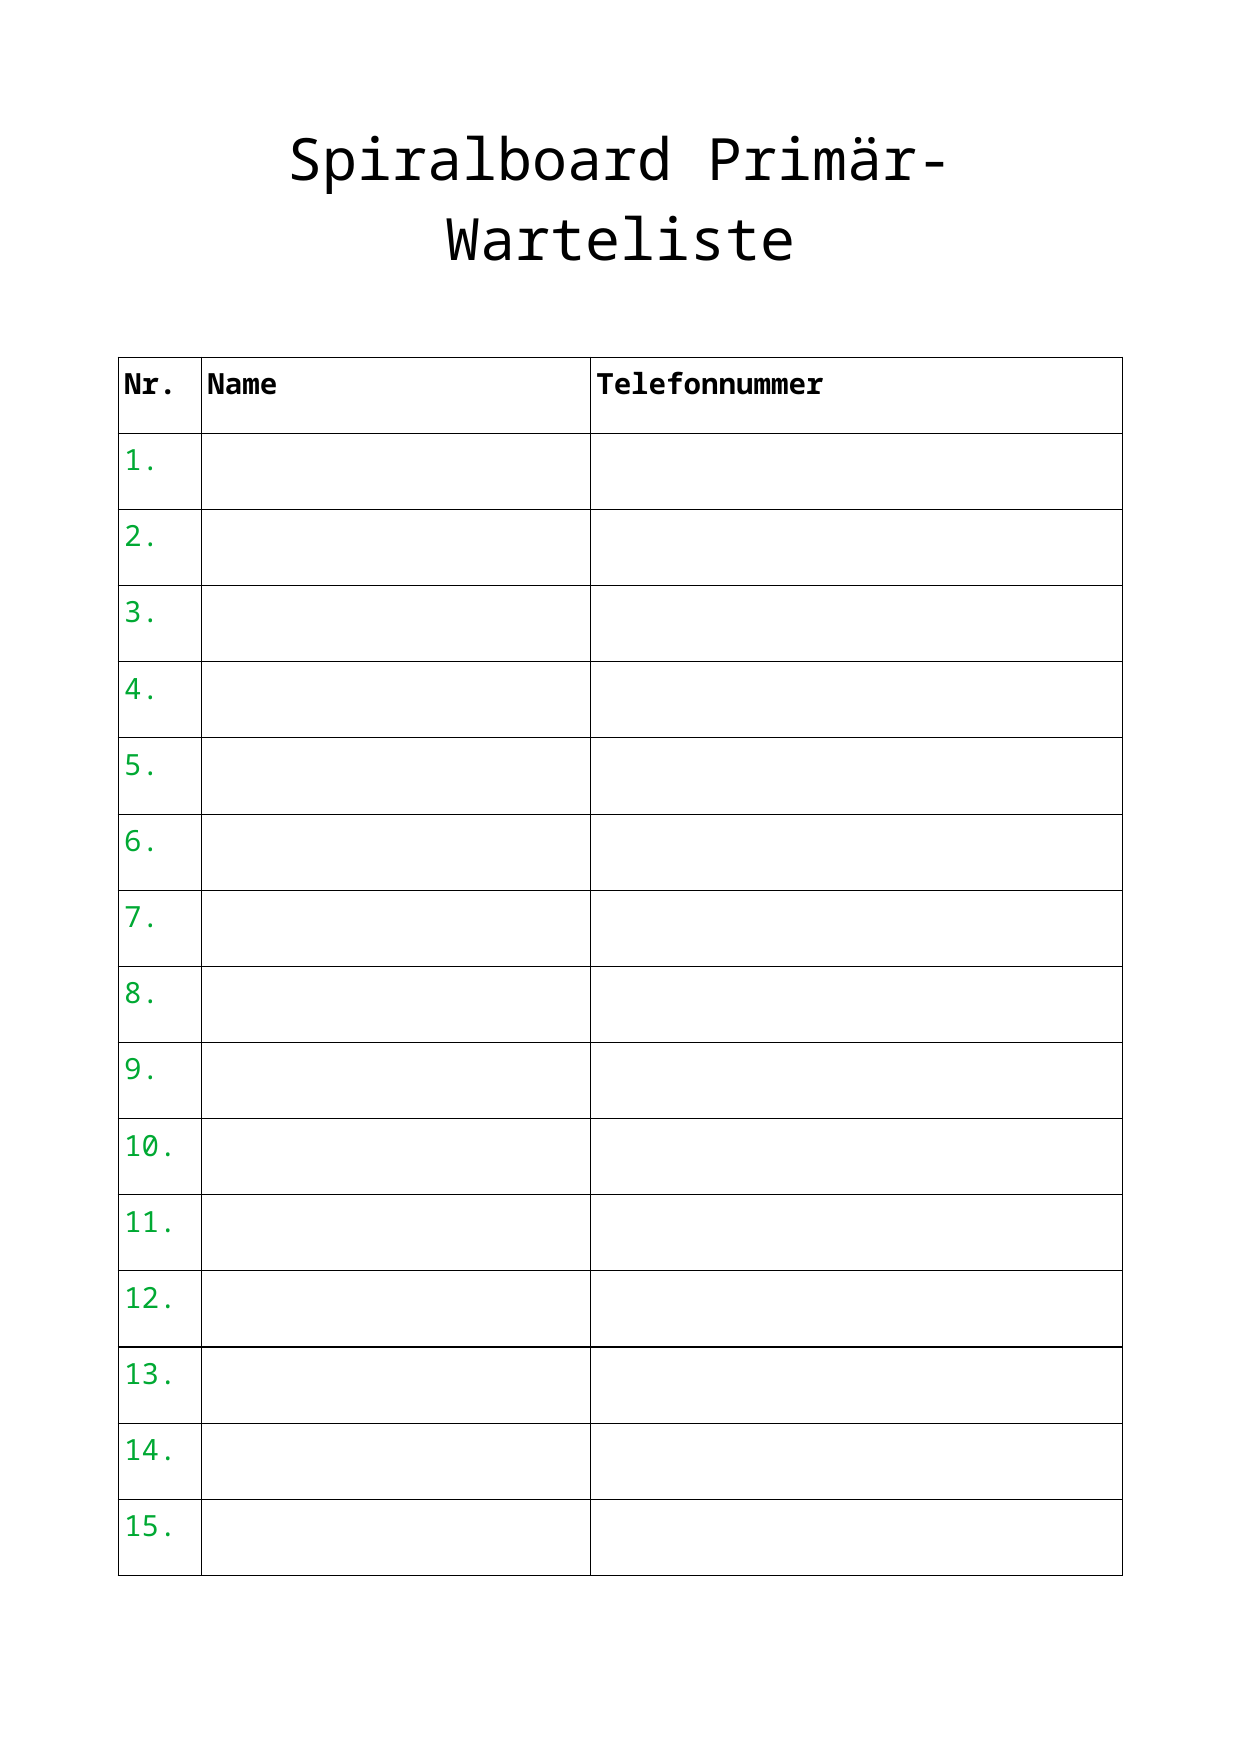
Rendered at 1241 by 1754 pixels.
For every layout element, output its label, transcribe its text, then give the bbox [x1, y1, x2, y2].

table_cell [202, 586, 590, 661]
table_cell [202, 1043, 590, 1118]
table_cell 6. [119, 815, 201, 889]
table_cell 1. [119, 434, 201, 509]
table_header Telefonnummer [591, 358, 1122, 433]
table_cell [202, 967, 590, 1042]
table_cell [202, 510, 590, 585]
table_cell 14. [119, 1424, 201, 1499]
table_cell [591, 586, 1122, 661]
table_cell 2. [119, 510, 201, 585]
table_cell [591, 738, 1122, 813]
table_cell 15. [119, 1500, 201, 1575]
table_cell [591, 662, 1122, 737]
table_cell 7. [119, 891, 201, 966]
table_cell [202, 1271, 590, 1346]
table_cell 12. [119, 1271, 201, 1346]
table_cell [202, 434, 590, 509]
table_cell [202, 1500, 590, 1575]
table_cell [591, 891, 1122, 966]
table_cell [202, 1195, 590, 1270]
table_cell [202, 815, 590, 889]
table_cell [591, 1195, 1122, 1270]
table_cell [202, 1348, 590, 1423]
table_cell [202, 662, 590, 737]
table_cell [591, 1348, 1122, 1423]
table_cell 10. [119, 1119, 201, 1194]
table_cell [591, 1500, 1122, 1575]
table_cell [591, 815, 1122, 889]
table_cell [591, 1043, 1122, 1118]
table_cell [202, 891, 590, 966]
table_cell 4. [119, 662, 201, 737]
table_cell [591, 434, 1122, 509]
table_cell 8. [119, 967, 201, 1042]
table_cell 3. [119, 586, 201, 661]
table_cell [202, 738, 590, 813]
table_cell [591, 1424, 1122, 1499]
table_cell [202, 1424, 590, 1499]
table_cell [591, 1271, 1122, 1346]
table_cell [591, 510, 1122, 585]
table_cell 11. [119, 1195, 201, 1270]
table_cell 5. [119, 738, 201, 813]
table_header Name [202, 358, 590, 433]
table_cell 9. [119, 1043, 201, 1118]
table_header Nr. [119, 358, 201, 433]
table_cell [591, 1119, 1122, 1194]
text Spiralboard Primär-Warteliste [118, 118, 1122, 357]
table_cell [202, 1119, 590, 1194]
table_cell [591, 967, 1122, 1042]
table_cell 13. [119, 1348, 201, 1423]
